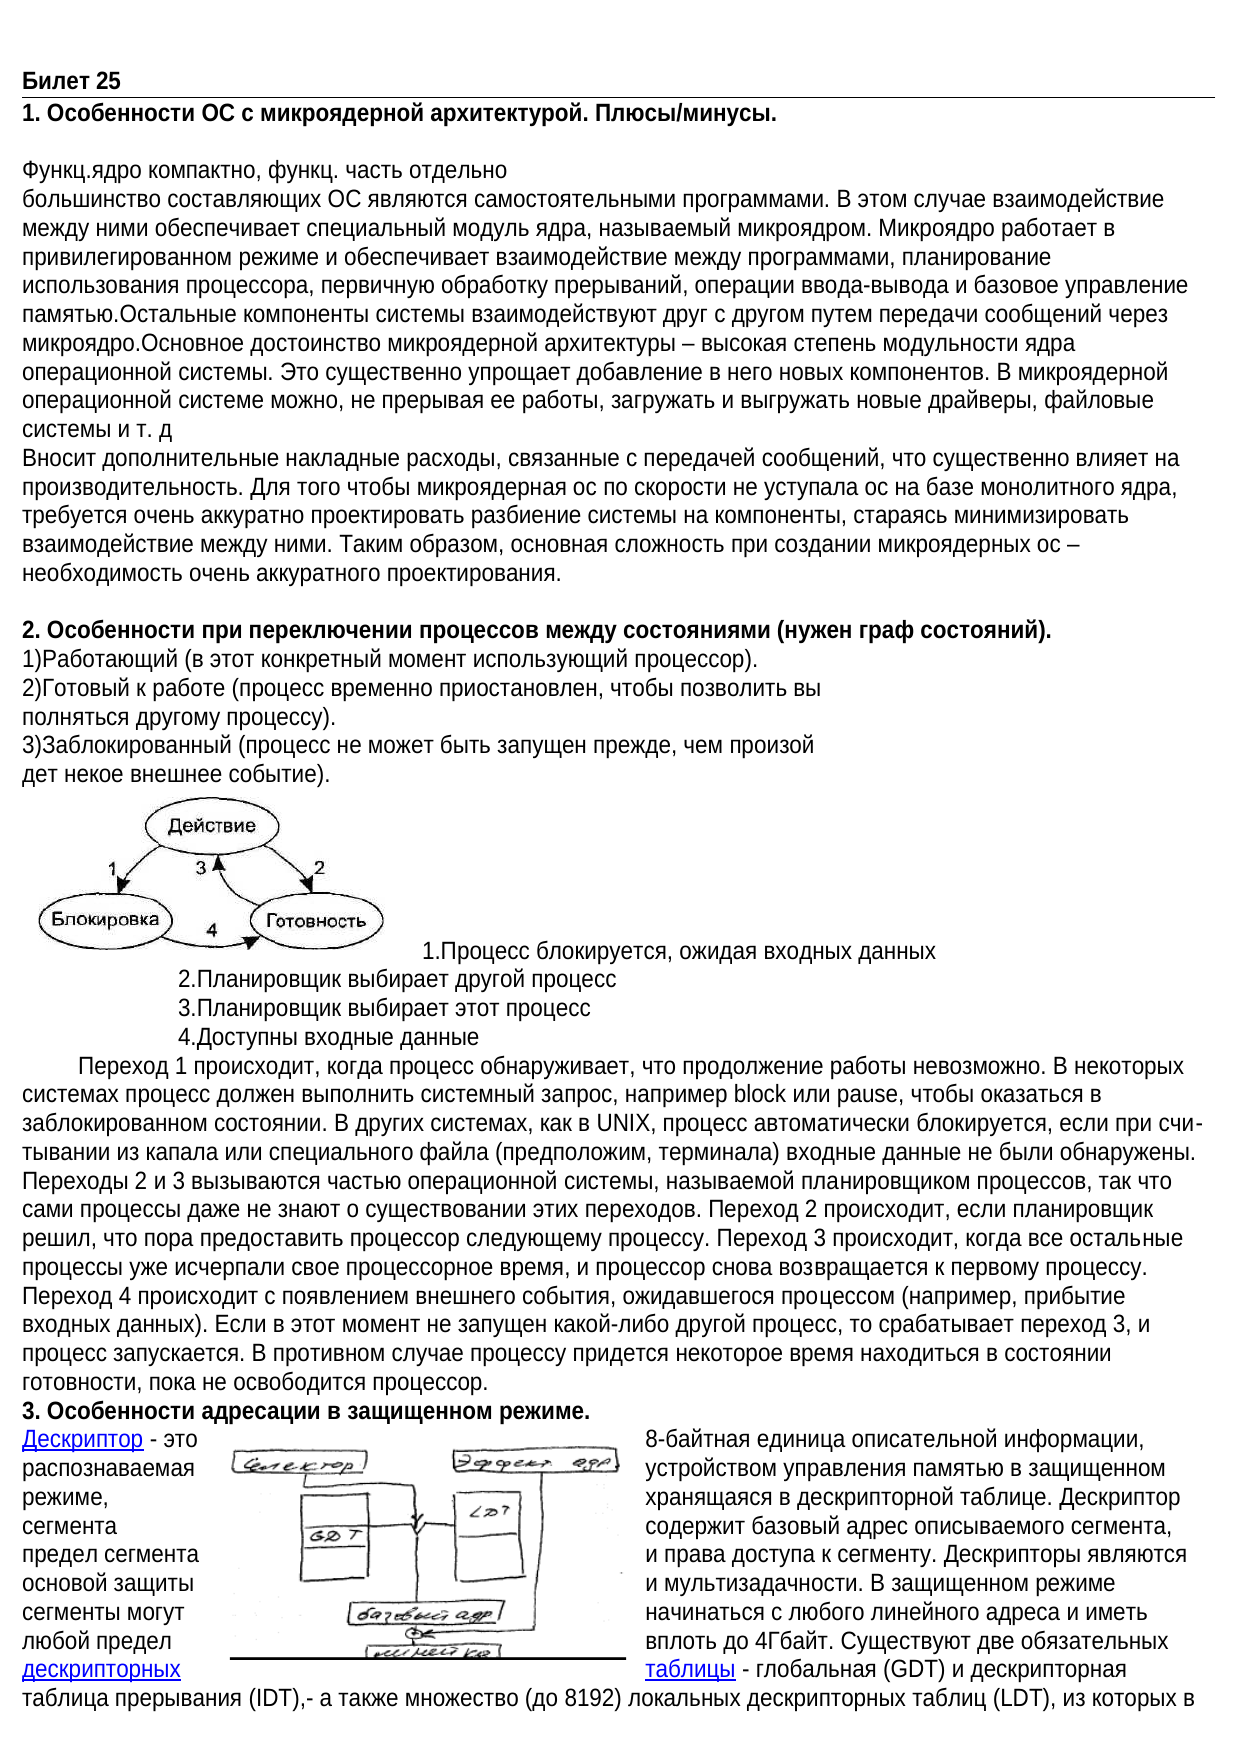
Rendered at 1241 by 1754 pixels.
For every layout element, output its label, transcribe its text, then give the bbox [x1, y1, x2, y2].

text 3)Заблокированный (процесс не может быть запущен прежде, чем произой­ дет некое внешнее событие). [22, 730, 1215, 788]
text Дескриптор - это 8-байтная единица описательной информации, распознаваемая устройством управления памятью в защищенном режиме, хранящаяся в дескрипторной таблице. Дескриптор сегмента содержит базовый адрес описываемого сегмента, предел сегмента и права доступа к сегменту. Дескрипторы являются основой защиты и мультизадачности. В защищенном режиме сегменты могут начинаться с любого линейного адреса и иметь любой предел вплоть до 4Гбайт. Существуют две обязательных дескрипторных таблицы - глобальная (GDT) и дескрипторная таблица прерывания (IDT),- а также множество (до 8192) локальных дескрипторных таблиц (LDT), из которых в [22, 1424, 1215, 1712]
picture [38, 797, 399, 950]
text 1. Особенности ОС с микроядерной архитектурой. Плюсы/минусы. [22, 98, 1215, 127]
text Функц.ядро компактно, функц. часть отдельно [22, 155, 1215, 184]
text 3.Планировщик выбирает этот процесс [22, 993, 1215, 1022]
text Переход 1 происходит, когда процесс обнаруживает, что продолжение работы невозможно. В некоторых системах процесс должен выполнить системный запрос, например block или pause, чтобы оказаться в заблокированном состоянии. В других системах, как в UNIX, процесс автоматически блокируется, если при счи­тывании из капала или специального файла (предположим, терминала) входные данные не были обнаружены. Переходы 2 и 3 вызываются частью операционной системы, называемой пла­нировщиком процессов, так что сами процессы даже не знают о существовании этих переходов. Переход 2 происходит, если планировщик решил, что пора предо­ставить процессор следующему процессу. Переход 3 происходит, когда все осталь­ные процессы уже исчерпали свое процессорное время, и процессор снова воз­вращается к первому процессу. Переход 4 происходит с появлением внешнего события, ожидавшегося про­цессом (например, прибытие входных данных). Если в этот момент не запущен какой-либо другой процесс, то срабатывает переход 3, и процесс запускается. В противном случае процессу придется некоторое время находиться в состоянии готовности, пока не освободится процессор. [22, 1051, 1215, 1396]
text 2. Особенности при переключении процессов между состояниями (нужен граф состояний). [22, 615, 1215, 644]
text 3. Особенности адресации в защищенном режиме. [22, 1396, 1215, 1424]
text 4.Доступны входные данные [22, 1022, 1215, 1051]
text 1)Работающий (в этот конкретный момент использующий процессор). [22, 644, 1215, 673]
text Билет 25 [22, 66, 1215, 97]
text большинство составляющих ОС являются самостоятельными программами. В этом случае взаимодействие между ними обеспечивает специальный модуль ядра, называемый микроядром. Микроядро работает в привилегированном режиме и обеспечивает взаимодействие между программами, планирование использования процессора, первичную обработку прерываний, операции ввода-вывода и базовое управление памятью.Остальные компоненты системы взаимодействуют друг с другом путем передачи сообщений через микроядро.Основное достоинство микроядерной архитектуры – высокая степень модульности ядра операционной системы. Это существенно упрощает добавление в него новых компонентов. В микроядерной операционной системе можно, не прерывая ее работы, загружать и выгружать новые драйверы, файловые системы и т. д [22, 184, 1215, 443]
text 2.Планировщик выбирает другой процесс [22, 964, 1215, 993]
text 2)Готовый к работе (процесс временно приостановлен, чтобы позволить вы­ полняться другому процессу). [22, 673, 1215, 730]
text 1.Процесс блокируется, ожидая входных данных [22, 788, 1215, 964]
text Вносит дополнительные накладные расходы, связанные с передачей сообщений, что существенно влияет на производительность. Для того чтобы микроядерная ос по скорости не уступала ос на базе монолитного ядра, требуется очень аккуратно проектировать разбиение системы на компоненты, стараясь минимизировать взаимодействие между ними. Таким образом, основная сложность при создании микроядерных ос – необходимость очень аккуратного проектирования. [22, 443, 1215, 587]
